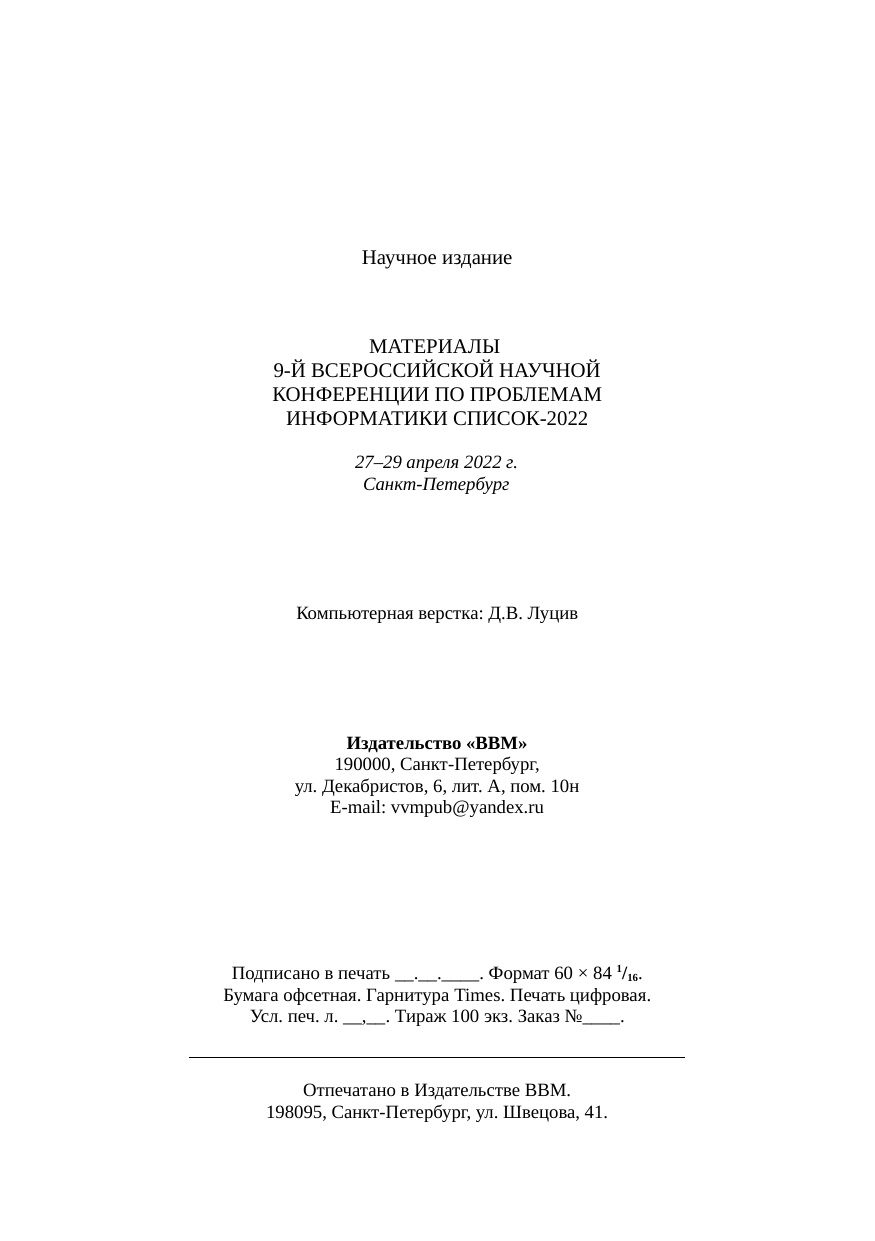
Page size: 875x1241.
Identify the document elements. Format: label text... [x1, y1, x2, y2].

text Бумага офсетная. Гарнитура Times. Печать цифровая. [100, 984, 774, 1005]
text Усл. печ. л. __,__. Тираж 100 экз. Заказ №____. [100, 1005, 774, 1027]
text E-mail: vvmpub@yandex.ru [100, 796, 774, 818]
text 190000, Санкт-Петербург, [100, 753, 774, 775]
text ул. Декабристов, 6, лит. А, пом. 10н [100, 775, 774, 796]
text 27–29 апреля 2022 г. [100, 451, 774, 473]
text конференции по проблемам [100, 382, 774, 406]
text Санкт-Петербург [100, 473, 774, 494]
text Компьютерная верстка: Д.В. Луцив [100, 602, 774, 624]
text Издательство «ВВМ» [100, 732, 774, 753]
text Материалы [100, 333, 774, 358]
text 198095, Санкт-Петербург, ул. Швецова, 41. [189, 1101, 685, 1122]
text Научное издание [100, 245, 774, 269]
text Отпечатано в Издательстве ВВМ. [189, 1079, 685, 1101]
text информатики СПИСОК-2022 [100, 406, 774, 430]
text Подписано в печать __.__.____. Формат 60 × 84 1/16. [100, 962, 774, 984]
text 9-й всероссийской научной [100, 358, 774, 382]
